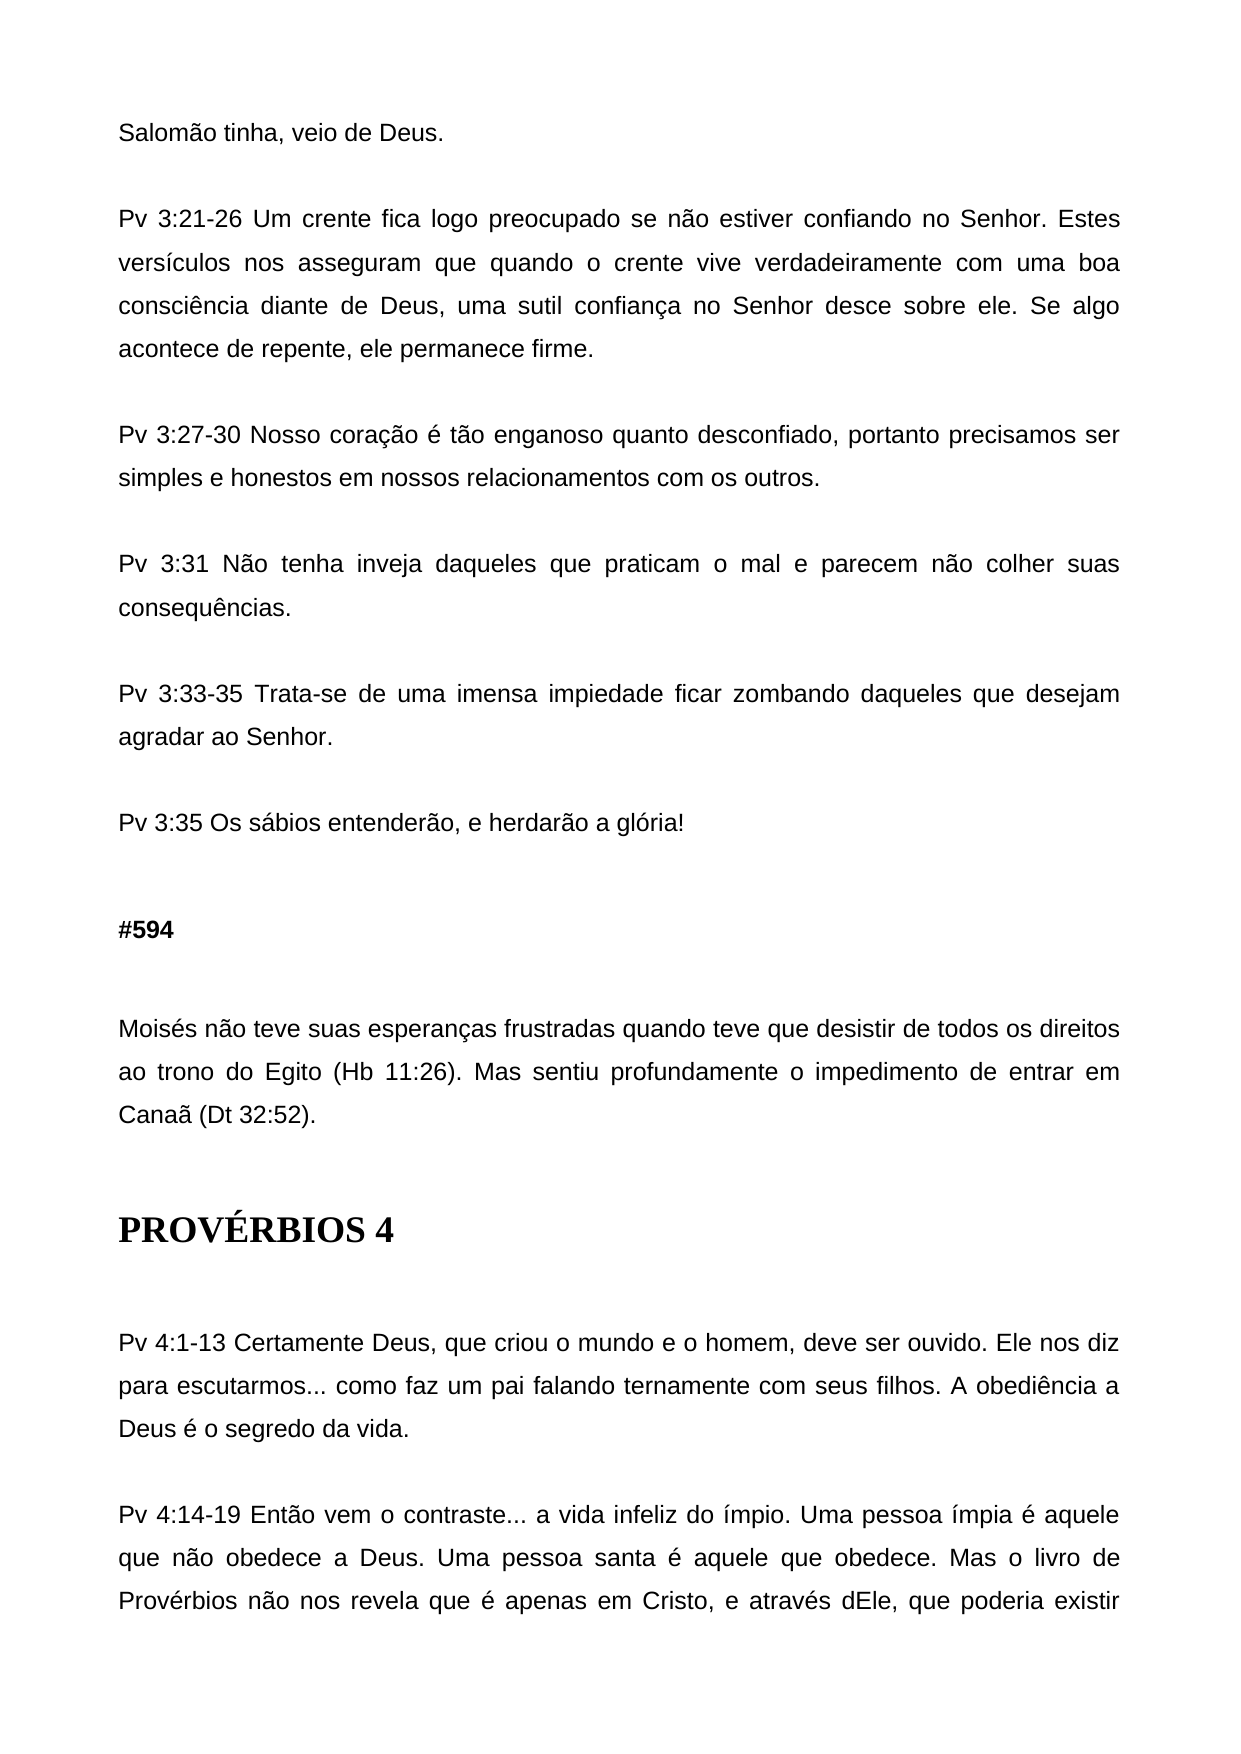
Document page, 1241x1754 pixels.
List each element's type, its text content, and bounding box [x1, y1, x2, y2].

text Pv 3:31 Não tenha inveja daqueles que praticam o mal e parecem não colher suas consequências. [118, 549, 1122, 621]
text Pv 4:14-19 Então vem o contraste... a vida infeliz do ímpio. Uma pessoa ímpia é aquele que não obedece a Deus. Uma pessoa santa é aquele que obedece. Mas o livro de Provérbios não nos revela que é apenas em Cristo, e através dEle, que poderia existir [118, 1500, 1122, 1615]
text Pv 4:1-13 Certamente Deus, que criou o mundo e o homem, deve ser ouvido. Ele nos diz para escutarmos... como faz um pai falando ternamente com seus filhos. A obediência a Deus é o segredo da vida. [118, 1328, 1122, 1443]
text Salomão tinha, veio de Deus. [118, 118, 1122, 147]
text Pv 3:33-35 Trata-se de uma imensa impiedade ficar zombando daqueles que desejam agradar ao Senhor. [118, 679, 1122, 751]
subtitle #594 [118, 915, 1122, 944]
text Pv 3:21-26 Um crente fica logo preocupado se não estiver confiando no Senhor. Estes versículos nos asseguram que quando o crente vive verdadeiramente com uma boa consciência diante de Deus, uma sutil confiança no Senhor desce sobre ele. Se algo acontece de repente, ele permanece firme. [118, 204, 1122, 362]
text Pv 3:35 Os sábios entenderão, e herdarão a glória! [118, 808, 1122, 837]
subtitle PROVÉRBIOS 4 [118, 1207, 1122, 1250]
text Pv 3:27-30 Nosso coração é tão enganoso quanto desconfiado, portanto precisamos ser simples e honestos em nossos relacionamentos com os outros. [118, 420, 1122, 492]
text Moisés não teve suas esperanças frustradas quando teve que desistir de todos os direitos ao trono do Egito (Hb 11:26). Mas sentiu profundamente o impedimento de entrar em Canaã (Dt 32:52). [118, 1014, 1122, 1129]
